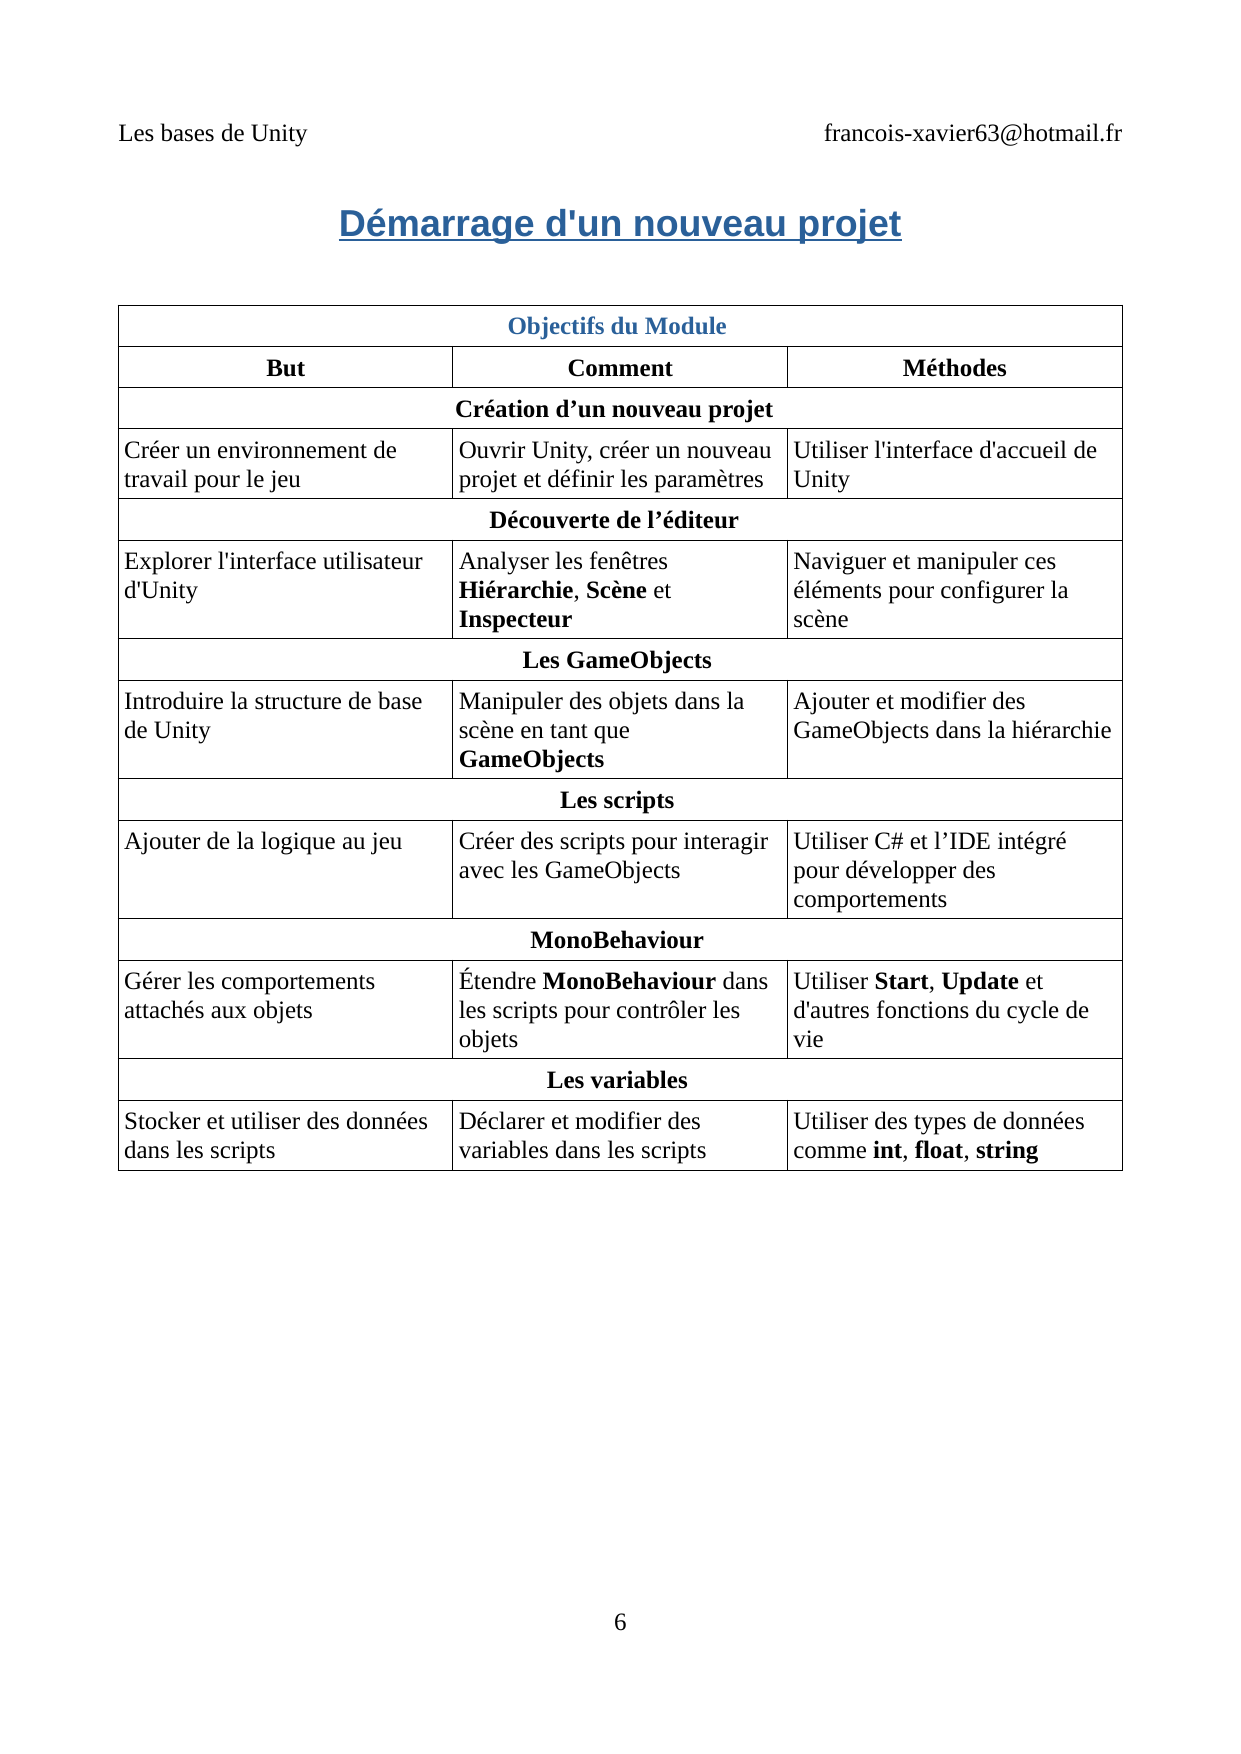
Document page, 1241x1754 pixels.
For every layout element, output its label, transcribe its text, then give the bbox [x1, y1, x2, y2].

table_cell Méthodes [788, 347, 1122, 387]
table_cell Analyser les fenêtres Hiérarchie, Scène et Inspecteur [453, 541, 787, 638]
table_cell Découverte de l’éditeur [119, 499, 1122, 539]
table_cell Ouvrir Unity, créer un nouveau projet et définir les paramètres [453, 429, 787, 498]
table_cell Utiliser C# et l’IDE intégré pour développer des comportements [788, 821, 1122, 918]
table_cell Utiliser l'interface d'accueil de Unity [788, 429, 1122, 498]
table_cell Ajouter et modifier des GameObjects dans la hiérarchie [788, 681, 1122, 778]
table_cell Comment [453, 347, 787, 387]
table_cell Utiliser Start, Update et d'autres fonctions du cycle de vie [788, 961, 1122, 1058]
table_cell Les variables [119, 1059, 1122, 1099]
table_cell Créer un environnement de travail pour le jeu [119, 429, 452, 498]
table_cell Déclarer et modifier des variables dans les scripts [453, 1101, 787, 1169]
table_cell Explorer l'interface utilisateur d'Unity [119, 541, 452, 638]
subtitle Démarrage d'un nouveau projet [118, 201, 1122, 244]
table_cell Manipuler des objets dans la scène en tant que GameObjects [453, 681, 787, 778]
table_cell Les scripts [119, 779, 1122, 819]
table_cell Créer des scripts pour interagir avec les GameObjects [453, 821, 787, 918]
table_cell MonoBehaviour [119, 919, 1122, 959]
table_cell Création d’un nouveau projet [119, 388, 1122, 428]
table_cell Étendre MonoBehaviour dans les scripts pour contrôler les objets [453, 961, 787, 1058]
table_cell Stocker et utiliser des données dans les scripts [119, 1101, 452, 1169]
table_cell Introduire la structure de base de Unity [119, 681, 452, 778]
table_cell But [119, 347, 452, 387]
table_header Objectifs du Module [119, 306, 1122, 346]
table_cell Ajouter de la logique au jeu [119, 821, 452, 918]
table_cell Les GameObjects [119, 639, 1122, 679]
table_cell Utiliser des types de données comme int, float, string [788, 1101, 1122, 1169]
table_cell Gérer les comportements attachés aux objets [119, 961, 452, 1058]
table_cell Naviguer et manipuler ces éléments pour configurer la scène [788, 541, 1122, 638]
